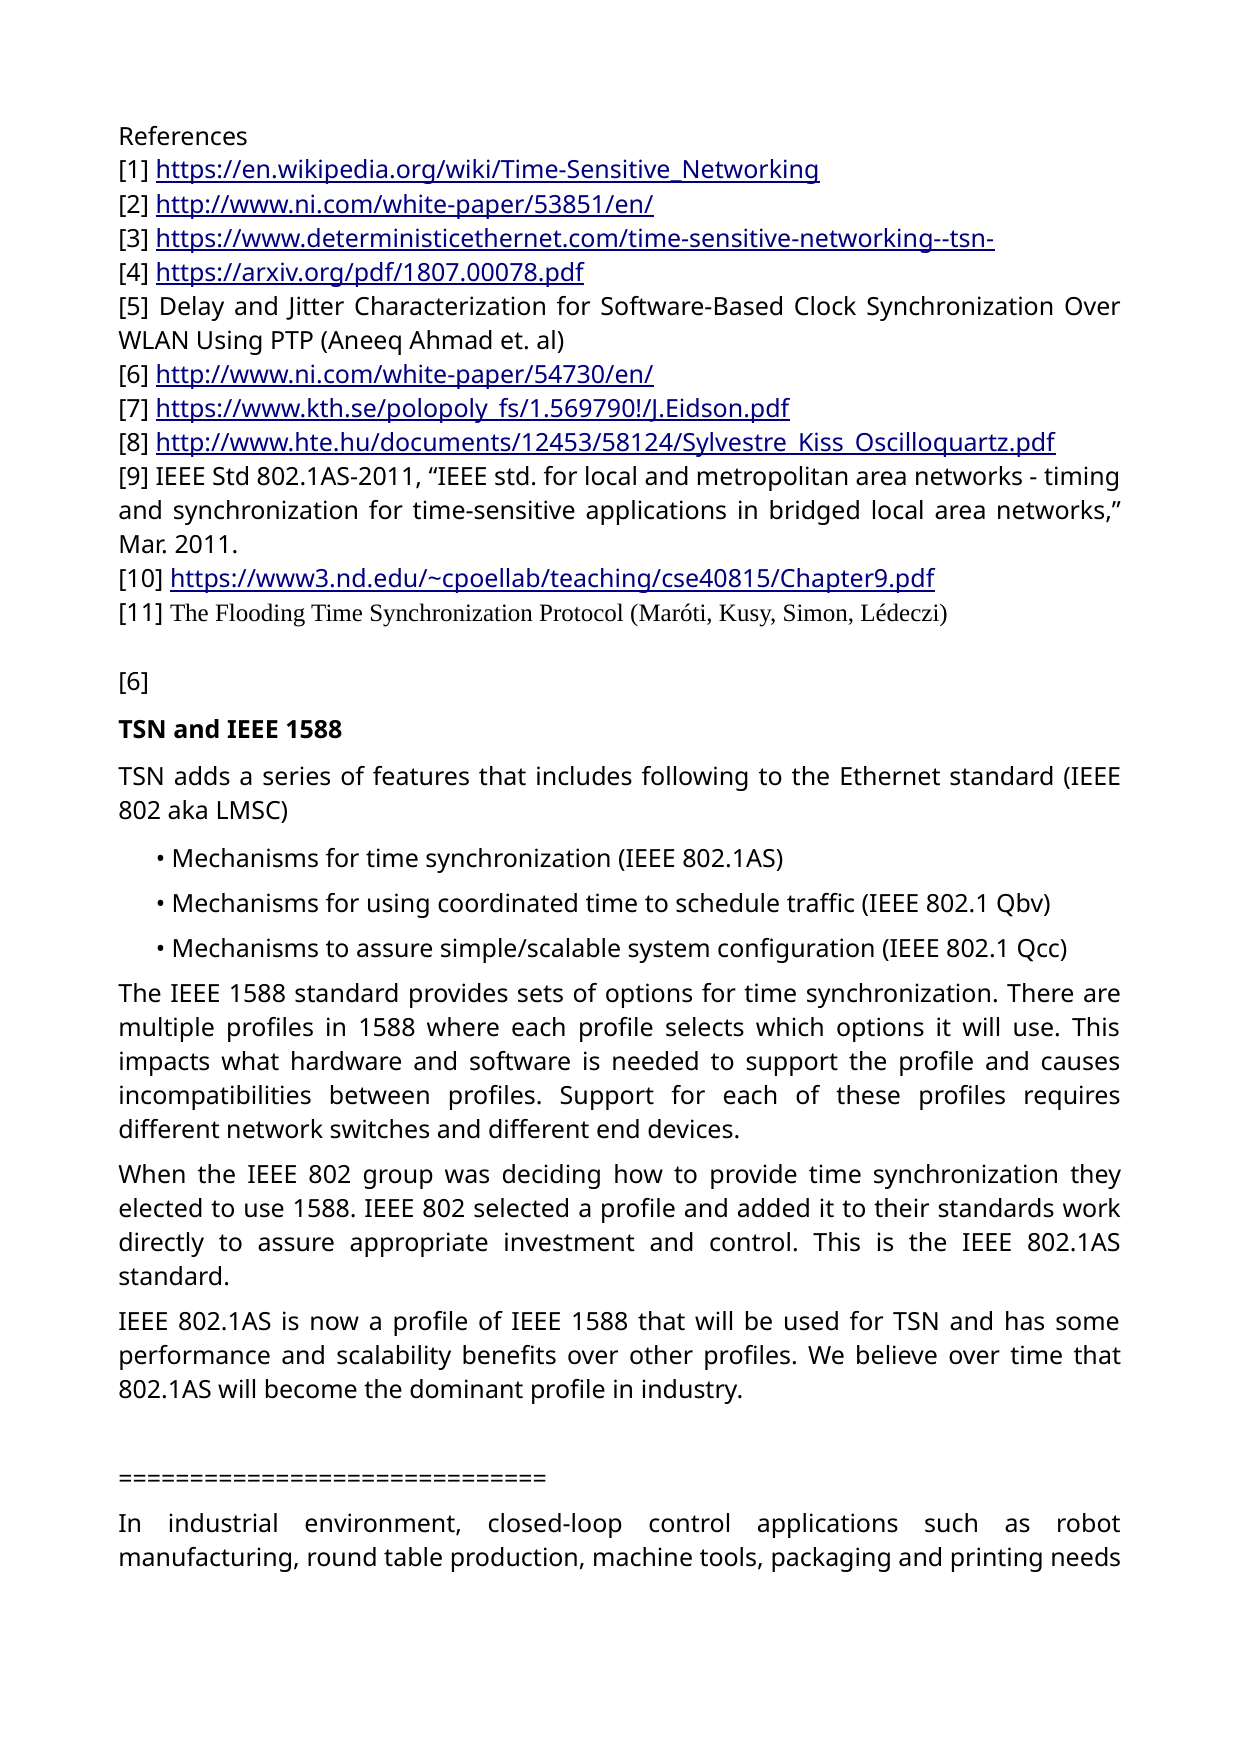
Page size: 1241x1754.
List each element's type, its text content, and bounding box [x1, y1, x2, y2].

subtitle TSN and IEEE 1588 [118, 712, 1122, 746]
text [1] https://en.wikipedia.org/wiki/Time-Sensitive_Networking [118, 152, 1122, 186]
text [11] The Flooding Time Synchronization Protocol (Maróti, Kusy, Simon, Lédeczi) [118, 595, 1122, 629]
text References [118, 118, 1122, 152]
text [8] http://www.hte.hu/documents/12453/58124/Sylvestre_Kiss_Oscilloquartz.pdf [118, 425, 1122, 459]
text [5] Delay and Jitter Characterization for Software-Based Clock Synchronization Over WLAN Using PTP (Aneeq Ahmad et. al) [118, 288, 1122, 357]
text [3] https://www.deterministicethernet.com/time-sensitive-networking--tsn- [118, 220, 1122, 254]
text IEEE 802.1AS is now a profile of IEEE 1588 that will be used for TSN and has some performance and scalability benefits over other profiles. We believe over time that 802.1AS will become the dominant profile in industry. [118, 1303, 1122, 1406]
text [4] https://arxiv.org/pdf/1807.00078.pdf [118, 254, 1122, 288]
text [6] [118, 663, 1122, 697]
text When the IEEE 802 group was deciding how to provide time synchronization they elected to use 1588. IEEE 802 selected a profile and added it to their standards work directly to assure appropriate investment and control. This is the IEEE 802.1AS standard. [118, 1156, 1122, 1293]
text ============================== [118, 1461, 1122, 1495]
text • Mechanisms for using coordinated time to schedule traffic (IEEE 802.1 Qbv) [156, 886, 1122, 920]
text TSN adds a series of features that includes following to the Ethernet standard (IEEE 802 aka LMSC) [118, 758, 1122, 826]
text [2] http://www.ni.com/white-paper/53851/en/ [118, 186, 1122, 220]
text The IEEE 1588 standard provides sets of options for time synchronization. There are multiple profiles in 1588 where each profile selects which options it will use. This impacts what hardware and software is needed to support the profile and causes incompatibilities between profiles. Support for each of these profiles requires different network switches and different end devices. [118, 975, 1122, 1146]
text • Mechanisms for time synchronization (IEEE 802.1AS) [156, 841, 1122, 875]
text [6] http://www.ni.com/white-paper/54730/en/ [118, 357, 1122, 391]
text In industrial environment, closed-loop control applications such as robot manufacturing, round table production, machine tools, packaging and printing needs [118, 1506, 1122, 1574]
text [10] https://www3.nd.edu/~cpoellab/teaching/cse40815/Chapter9.pdf [118, 561, 1122, 595]
text • Mechanisms to assure simple/scalable system configuration (IEEE 802.1 Qcc) [156, 931, 1122, 965]
text [7] https://www.kth.se/polopoly_fs/1.569790!/J.Eidson.pdf [118, 391, 1122, 425]
text [9] IEEE Std 802.1AS-2011, “IEEE std. for local and metropolitan area networks - timing and synchronization for time-sensitive applications in bridged local area networks,” Mar. 2011. [118, 459, 1122, 561]
